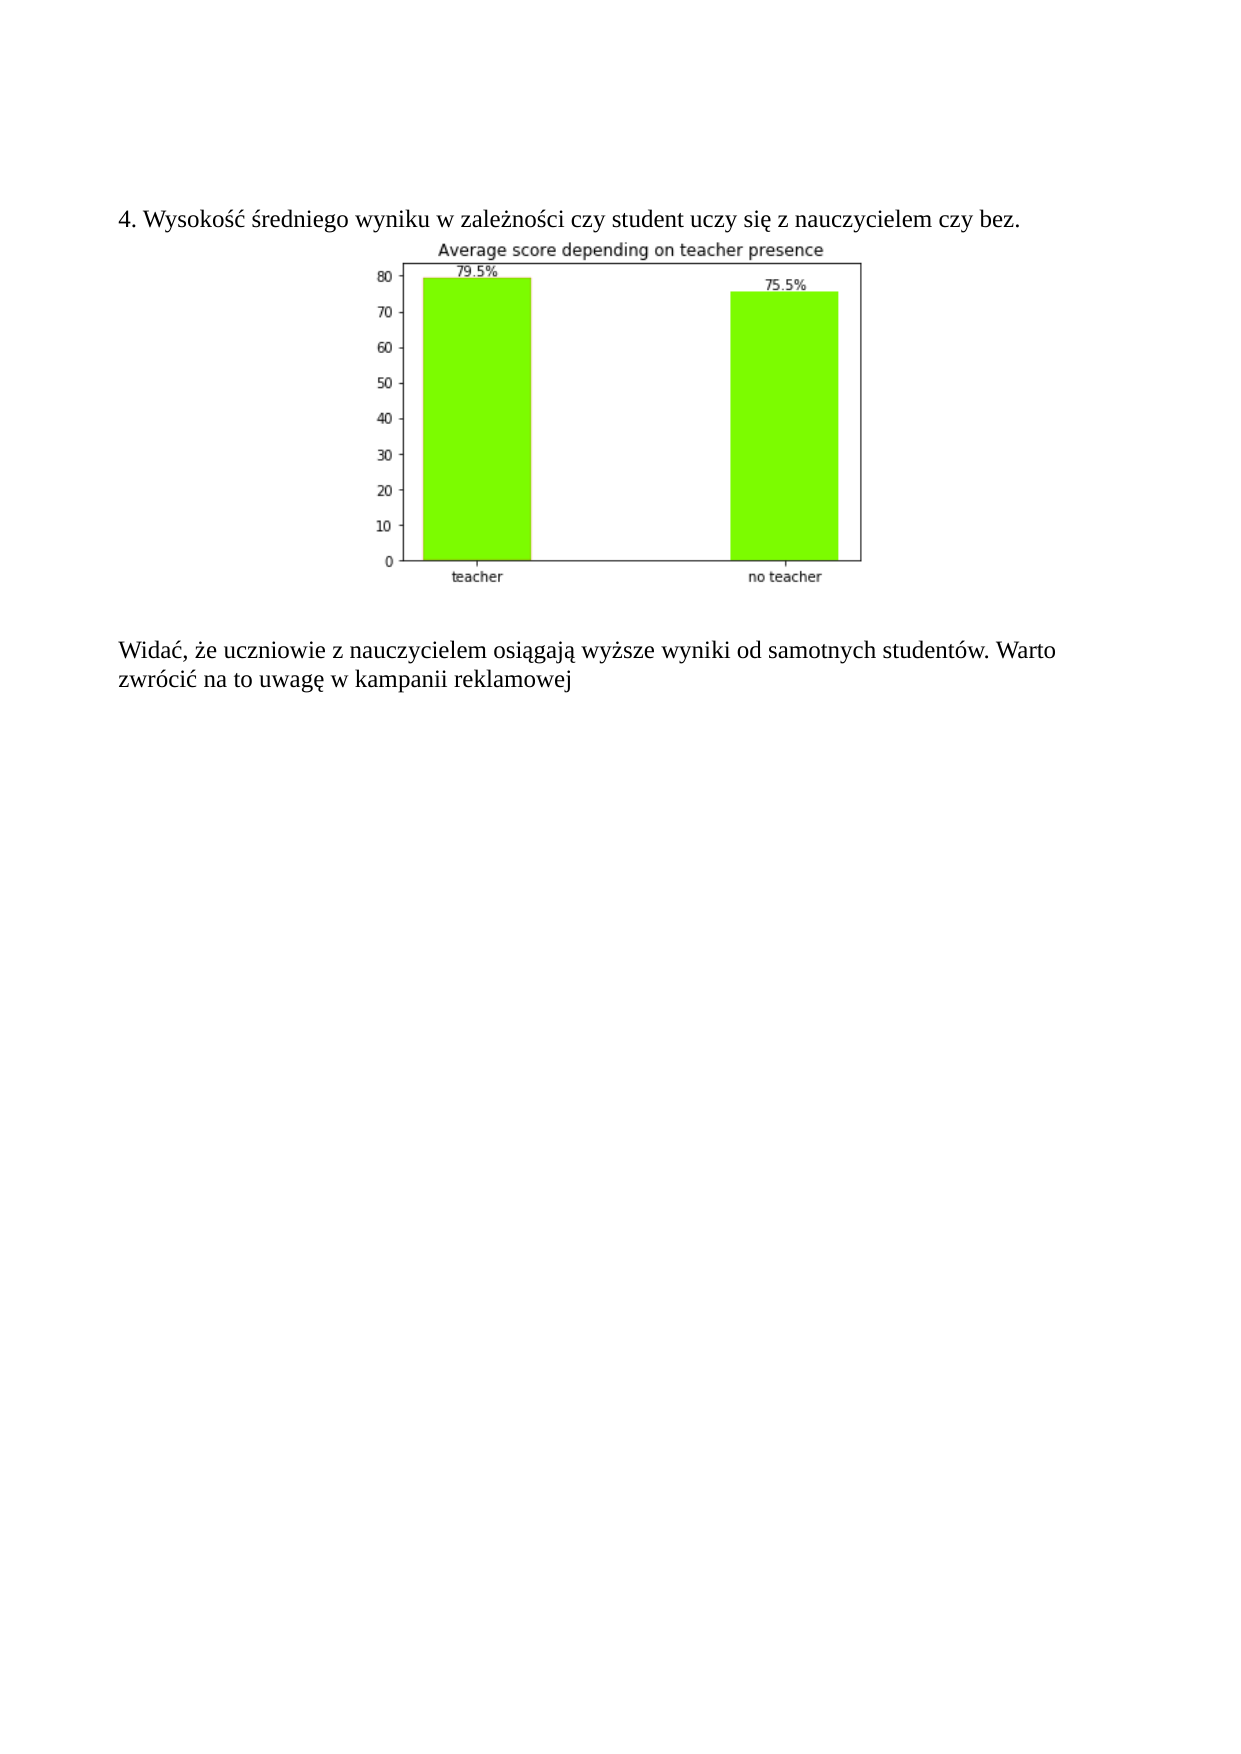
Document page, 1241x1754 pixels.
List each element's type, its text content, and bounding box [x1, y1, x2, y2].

text 4. Wysokość średniego wyniku w zależności czy student uczy się z nauczycielem czy bez. [118, 204, 1122, 233]
picture [366, 233, 874, 593]
text Widać, że uczniowie z nauczycielem osiągają wyższe wyniki od samotnych studentów. Warto zwrócić na to uwagę w kampanii reklamowej [118, 636, 1122, 693]
